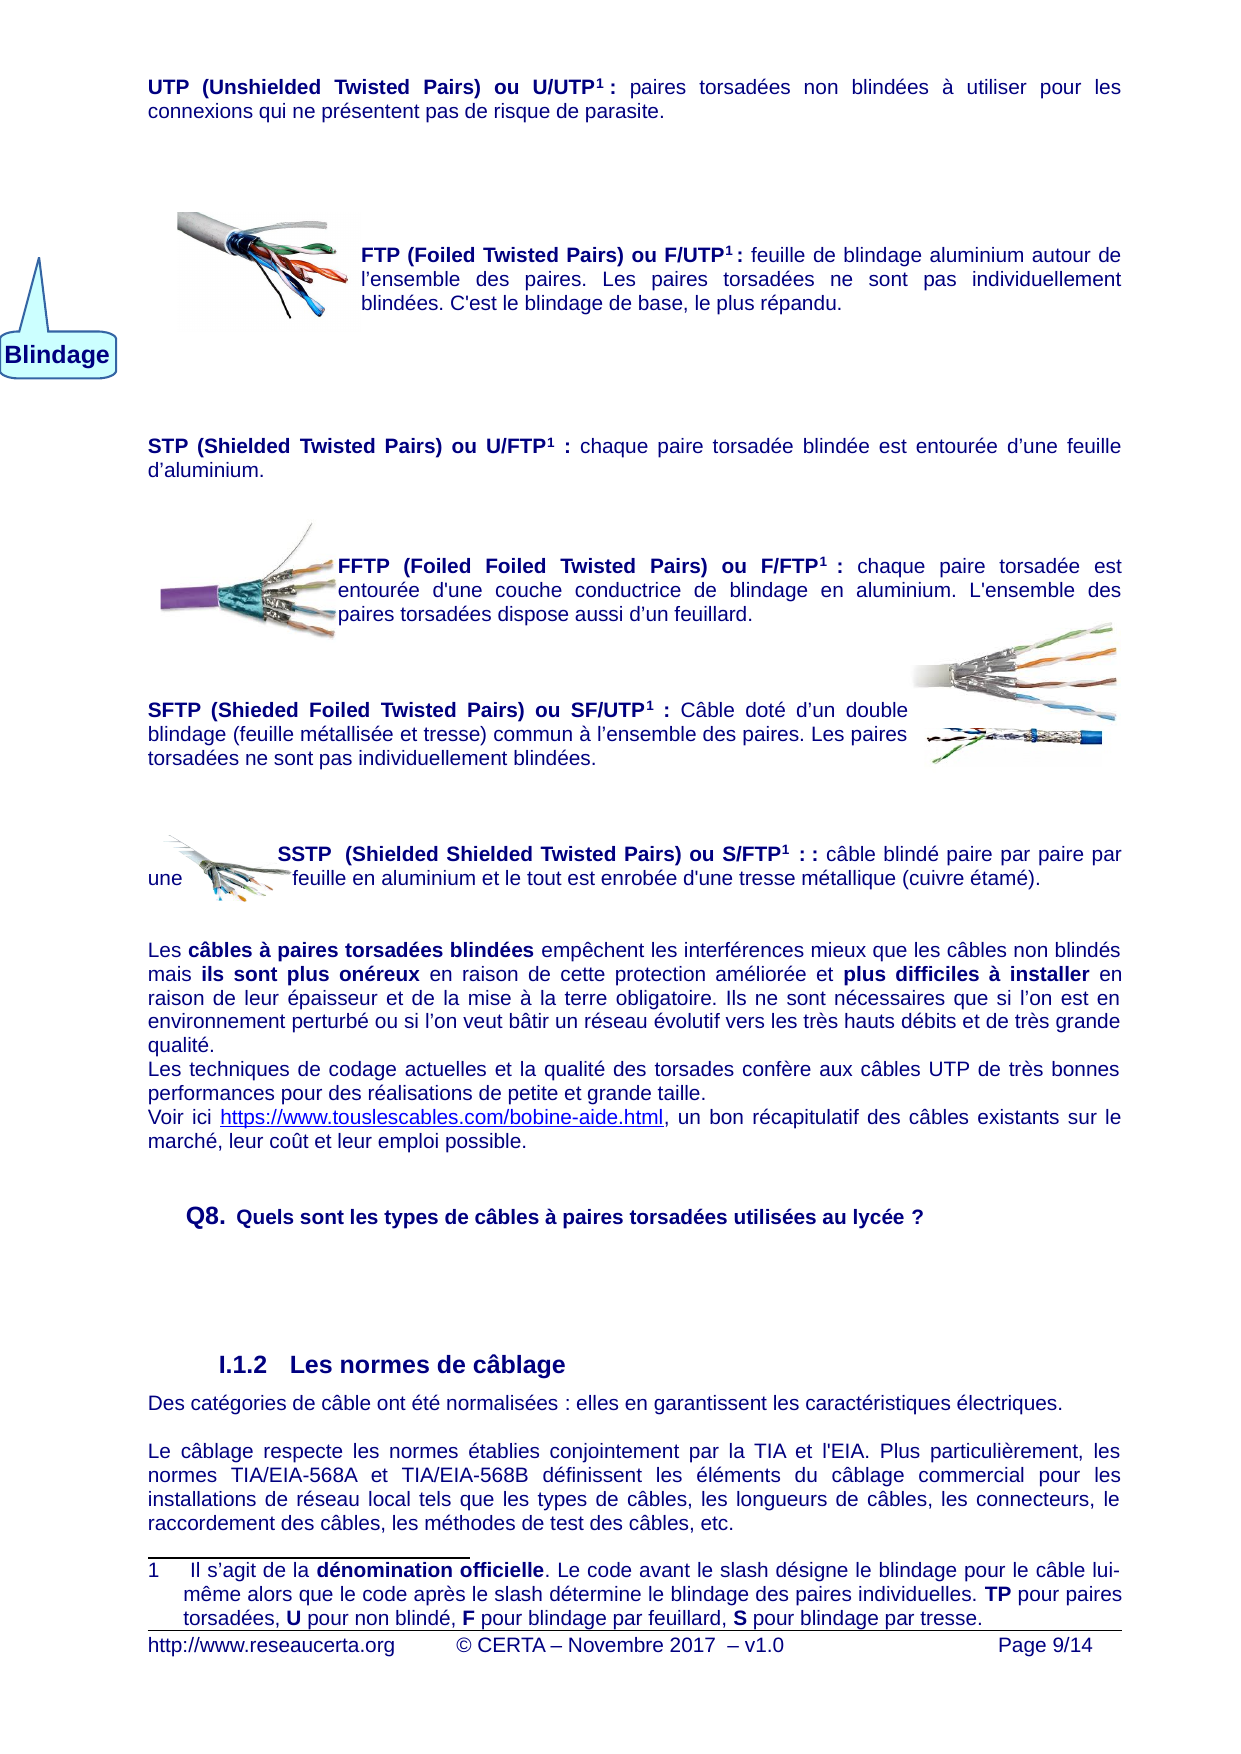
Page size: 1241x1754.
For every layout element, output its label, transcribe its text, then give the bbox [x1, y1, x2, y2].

subtitle Les normes de câblage [218, 1349, 1122, 1378]
text Des catégories de câble ont été normalisées : elles en garantissent les caractéristiques électriques. [148, 1391, 1122, 1415]
text Il s’agit de la dénomination officielle. Le code avant le slash désigne le blindage pour le câble lui-même alors que le code après le slash détermine le blindage des paires individuelles. TP pour paires torsadées, U pour non blindé, F pour blindage par feuillard, S pour blindage par tresse. [148, 1558, 1122, 1630]
text UTP (Unshielded Twisted Pairs) ou U/UTP : paires torsadées non blindées à utiliser pour les connexions qui ne présentent pas de risque de parasite. [148, 75, 1122, 123]
list Quels sont les types de câbles à paires torsadées utilisées au lycée ? [186, 1201, 1122, 1230]
text SSTP (Shielded Shielded Twisted Pairs) ou S/FTP1 : : câble blindé paire par paire par une feuille en aluminium et le tout est enrobée d'une tresse métallique (cuivre étamé). [184, 842, 1122, 889]
text Les câbles à paires torsadées blindées empêchent les interférences mieux que les câbles non blindés mais ils sont plus onéreux en raison de cette protection améliorée et plus difficiles à installer en raison de leur épaisseur et de la mise à la terre obligatoire. Ils ne sont nécessaires que si l’on est en environnement perturbé ou si l’on veut bâtir un réseau évolutif vers les très hauts débits et de très grande qualité. [148, 937, 1122, 1057]
text FTP (Foiled Twisted Pairs) ou F/UTP1 : feuille de blindage aluminium autour de l’ensemble des paires. Les paires torsadées ne sont pas individuellement blindées. C'est le blindage de base, le plus répandu. [361, 243, 1122, 314]
text Voir ici https://www.touslescables.com/bobine-aide.html, un bon récapitulatif des câbles existants sur le marché, leur coût et leur emploi possible. [148, 1105, 1122, 1153]
text FFTP (Foiled Foiled Twisted Pairs) ou F/FTP1 : chaque paire torsadée est entourée d'une couche conductrice de blindage en aluminium. L'ensemble des paires torsadées dispose aussi d’un feuillard. [338, 554, 1122, 626]
text Les techniques de codage actuelles et la qualité des torsades confère aux câbles UTP de très bonnes performances pour des réalisations de petite et grande taille. [148, 1057, 1122, 1105]
text SFTP (Shieded Foiled Twisted Pairs) ou SF/UTP1 : Câble doté d’un double blindage (feuille métallisée et tresse) commun à l’ensemble des paires. Les paires torsadées ne sont pas individuellement blindées. [148, 698, 918, 770]
text STP (Shielded Twisted Pairs) ou U/FTP1 : chaque paire torsadée blindée est entourée d’une feuille d’aluminium. [148, 434, 1122, 482]
text Le câblage respecte les normes établies conjointement par la TIA et l'EIA. Plus particulièrement, les normes TIA/EIA-568A et TIA/EIA-568B définissent les éléments du câblage commercial pour les installations de réseau local tels que les types de câbles, les longueurs de câbles, les connecteurs, le raccordement des câbles, les méthodes de test des câbles, etc. [148, 1439, 1122, 1534]
